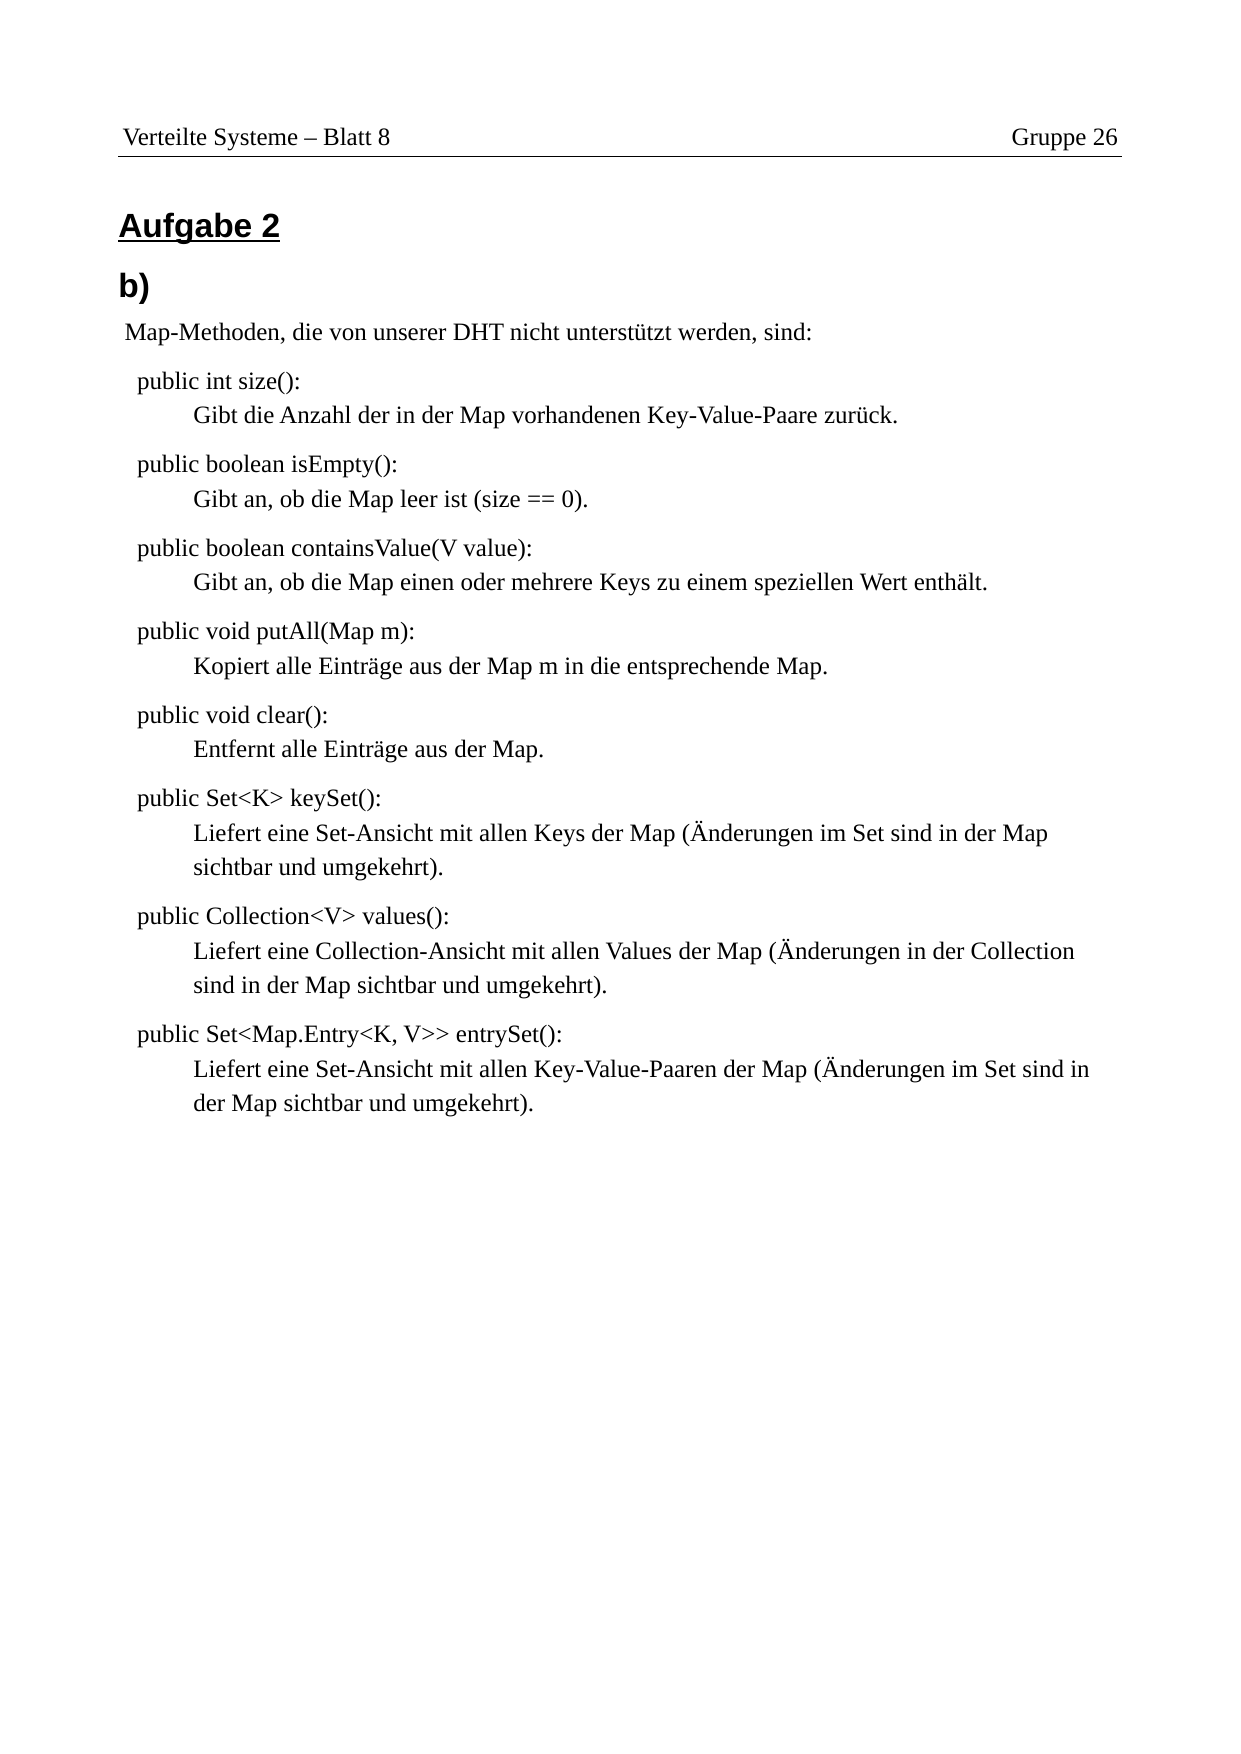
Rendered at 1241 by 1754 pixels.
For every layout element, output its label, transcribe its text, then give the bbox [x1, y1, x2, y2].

subtitle Aufgabe 2 [118, 206, 1122, 245]
text public Collection<V> values(): Liefert eine Collection-Ansicht mit allen Values der Map (Änderungen in der Collection sind in der Map sichtbar und umgekehrt). [118, 901, 1122, 999]
text public boolean isEmpty(): Gibt an, ob die Map leer ist (size == 0). [118, 449, 1122, 512]
text public void putAll(Map m): Kopiert alle Einträge aus der Map m in die entsprechende Map. [118, 616, 1122, 679]
text public boolean containsValue(V value): Gibt an, ob die Map einen oder mehrere Keys zu einem speziellen Wert enthält. [118, 533, 1122, 596]
subtitle b) [118, 266, 1122, 304]
text public int size(): Gibt die Anzahl der in der Map vorhandenen Key-Value-Paare zurück. [118, 366, 1122, 429]
text Map-Methoden, die von unserer DHT nicht unterstützt werden, sind: [118, 317, 1122, 345]
text public Set<K> keySet(): Liefert eine Set-Ansicht mit allen Keys der Map (Änderungen im Set sind in der Map sichtbar und umgekehrt). [118, 783, 1122, 881]
text public Set<Map.Entry<K, V>> entrySet(): Liefert eine Set-Ansicht mit allen Key-Value-Paaren der Map (Änderungen im Set sind in der Map sichtbar und umgekehrt). [118, 1019, 1122, 1117]
text public void clear(): Entfernt alle Einträge aus der Map. [118, 700, 1122, 763]
